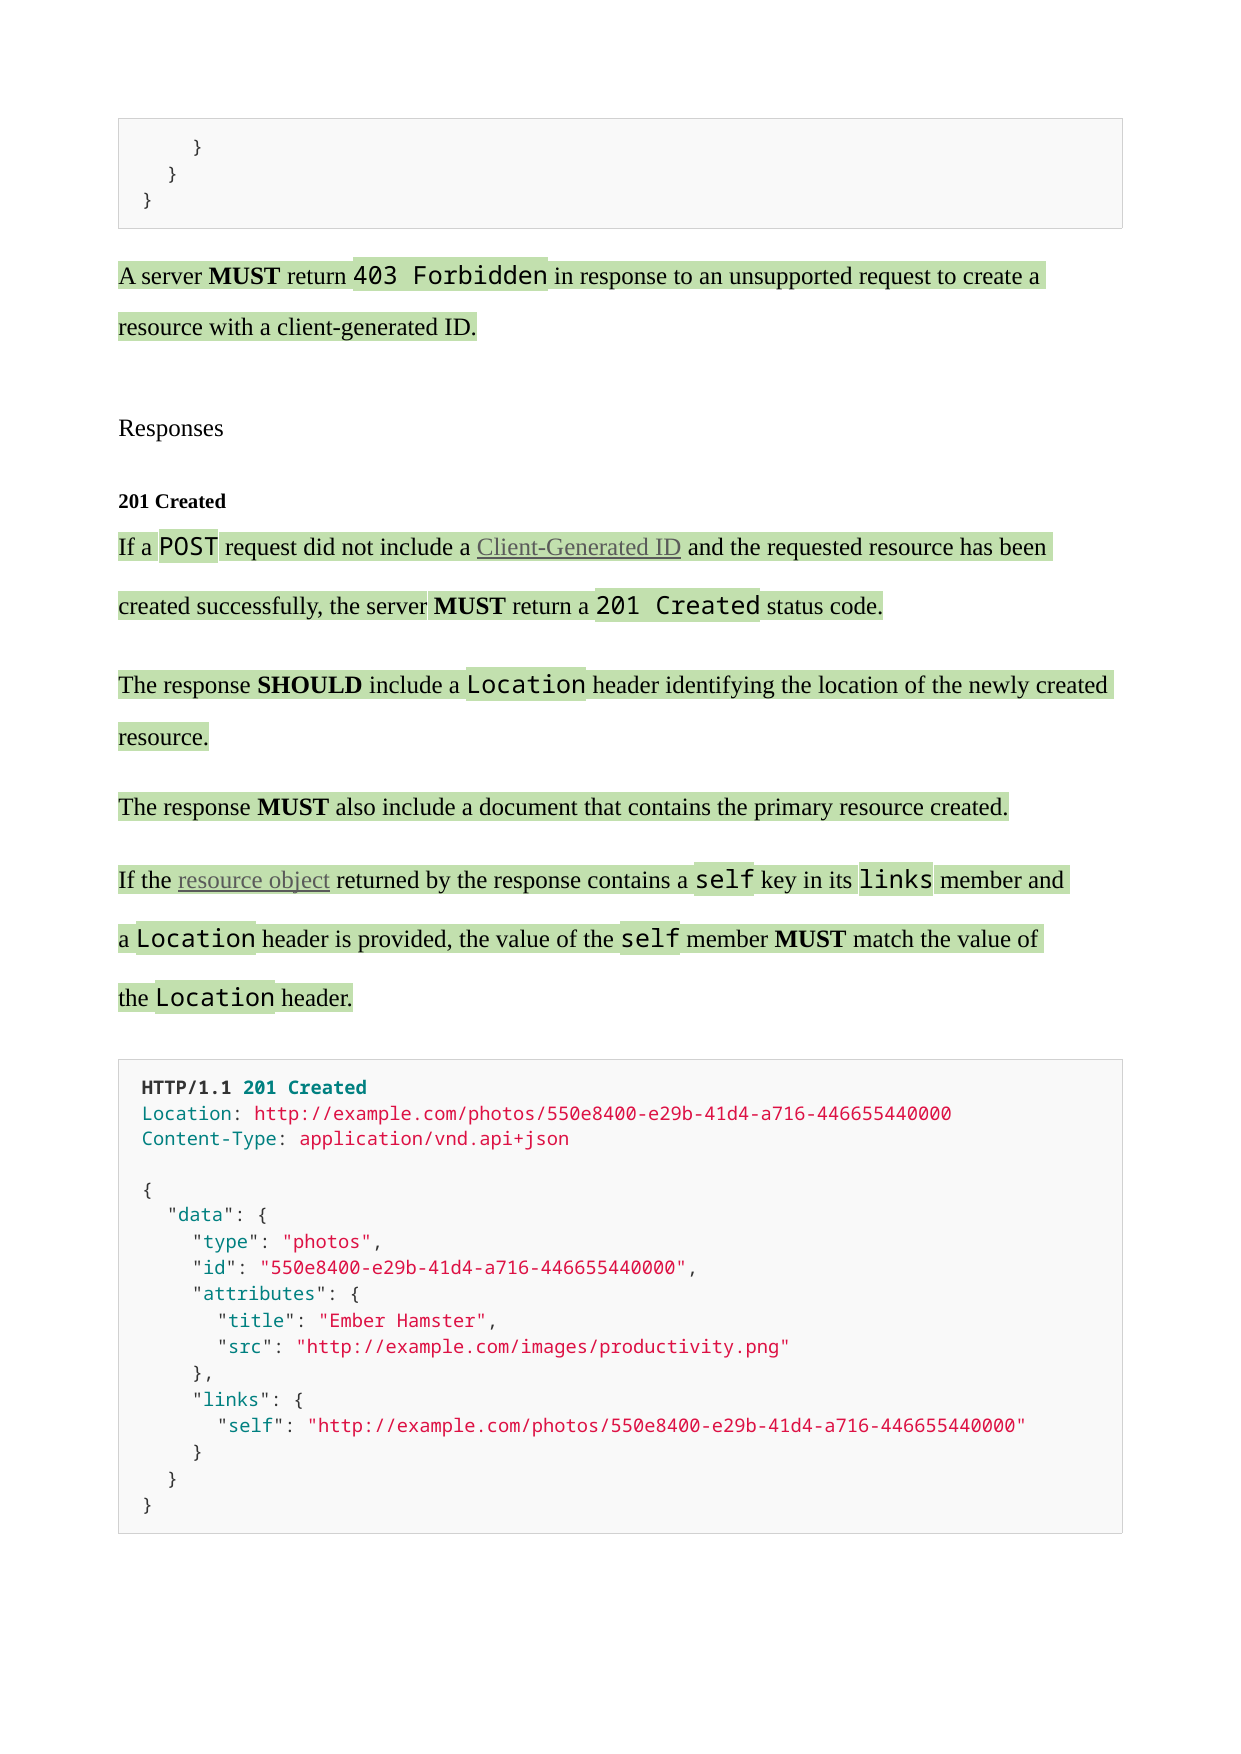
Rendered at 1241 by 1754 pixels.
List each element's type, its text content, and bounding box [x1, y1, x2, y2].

text } [557, 1423, 563, 1431]
text Content-Type: application/vnd.api+json [119, 1110, 1122, 1135]
text } [119, 144, 1122, 171]
text If the resource object returned by the response contains a self key in its links member and a Location header is provided, the value of the self member MUST match the value of the Location header. [118, 862, 1122, 1014]
text If a POST request did not include a Client-Generated ID and the requested resource has been created successfully, the server MUST return a 201 Created status code. [118, 529, 1122, 622]
text "title": "Ember Hamster", [119, 1291, 1122, 1318]
text } [637, 1423, 642, 1431]
text } [501, 1423, 507, 1431]
text }, [119, 1344, 1122, 1370]
text "links": { [119, 1370, 1122, 1397]
text } [1008, 1423, 1013, 1431]
text "attributes": { [119, 1265, 1122, 1291]
text }, [771, 1344, 776, 1352]
text } [985, 1423, 990, 1431]
text } [579, 1423, 585, 1431]
text } [682, 1423, 687, 1431]
text "id": "550e8400-e29b-41d4-a716-446655440000", [119, 1238, 1122, 1265]
text } [748, 1423, 753, 1431]
text Location: http://example.com/photos/550e8400-e29b-41d4-a716-446655440000 [119, 1084, 1122, 1110]
text } [119, 119, 1122, 144]
text HTTP/1.1 201 Created [119, 1060, 1122, 1084]
text }, [557, 1344, 562, 1352]
text }, [489, 1344, 495, 1352]
text } [119, 171, 1122, 228]
subtitle Responses [118, 413, 1122, 442]
text The response SHOULD include a Location header identifying the location of the newly created resource. [118, 667, 1122, 751]
subtitle 201 Created [118, 489, 1122, 513]
text } [119, 1423, 1122, 1449]
text A server MUST return 403 Forbidden in response to an unsupported request to create a resource with a client-generated ID. [118, 257, 1122, 341]
text The response MUST also include a document that contains the primary resource created. [118, 792, 1122, 821]
text "self": "http://example.com/photos/550e8400-e29b-41d4-a716-446655440000" [119, 1397, 1122, 1423]
text } [119, 1476, 1122, 1533]
text }, [624, 1344, 630, 1352]
text "data": { [119, 1186, 1122, 1212]
text } [693, 1423, 698, 1431]
text "src": "http://example.com/images/productivity.png" [119, 1318, 1122, 1344]
text } [119, 1449, 1122, 1476]
text } [974, 1423, 979, 1431]
text { [119, 1160, 1122, 1186]
text "type": "photos", [119, 1212, 1122, 1238]
text } [997, 1423, 1002, 1431]
